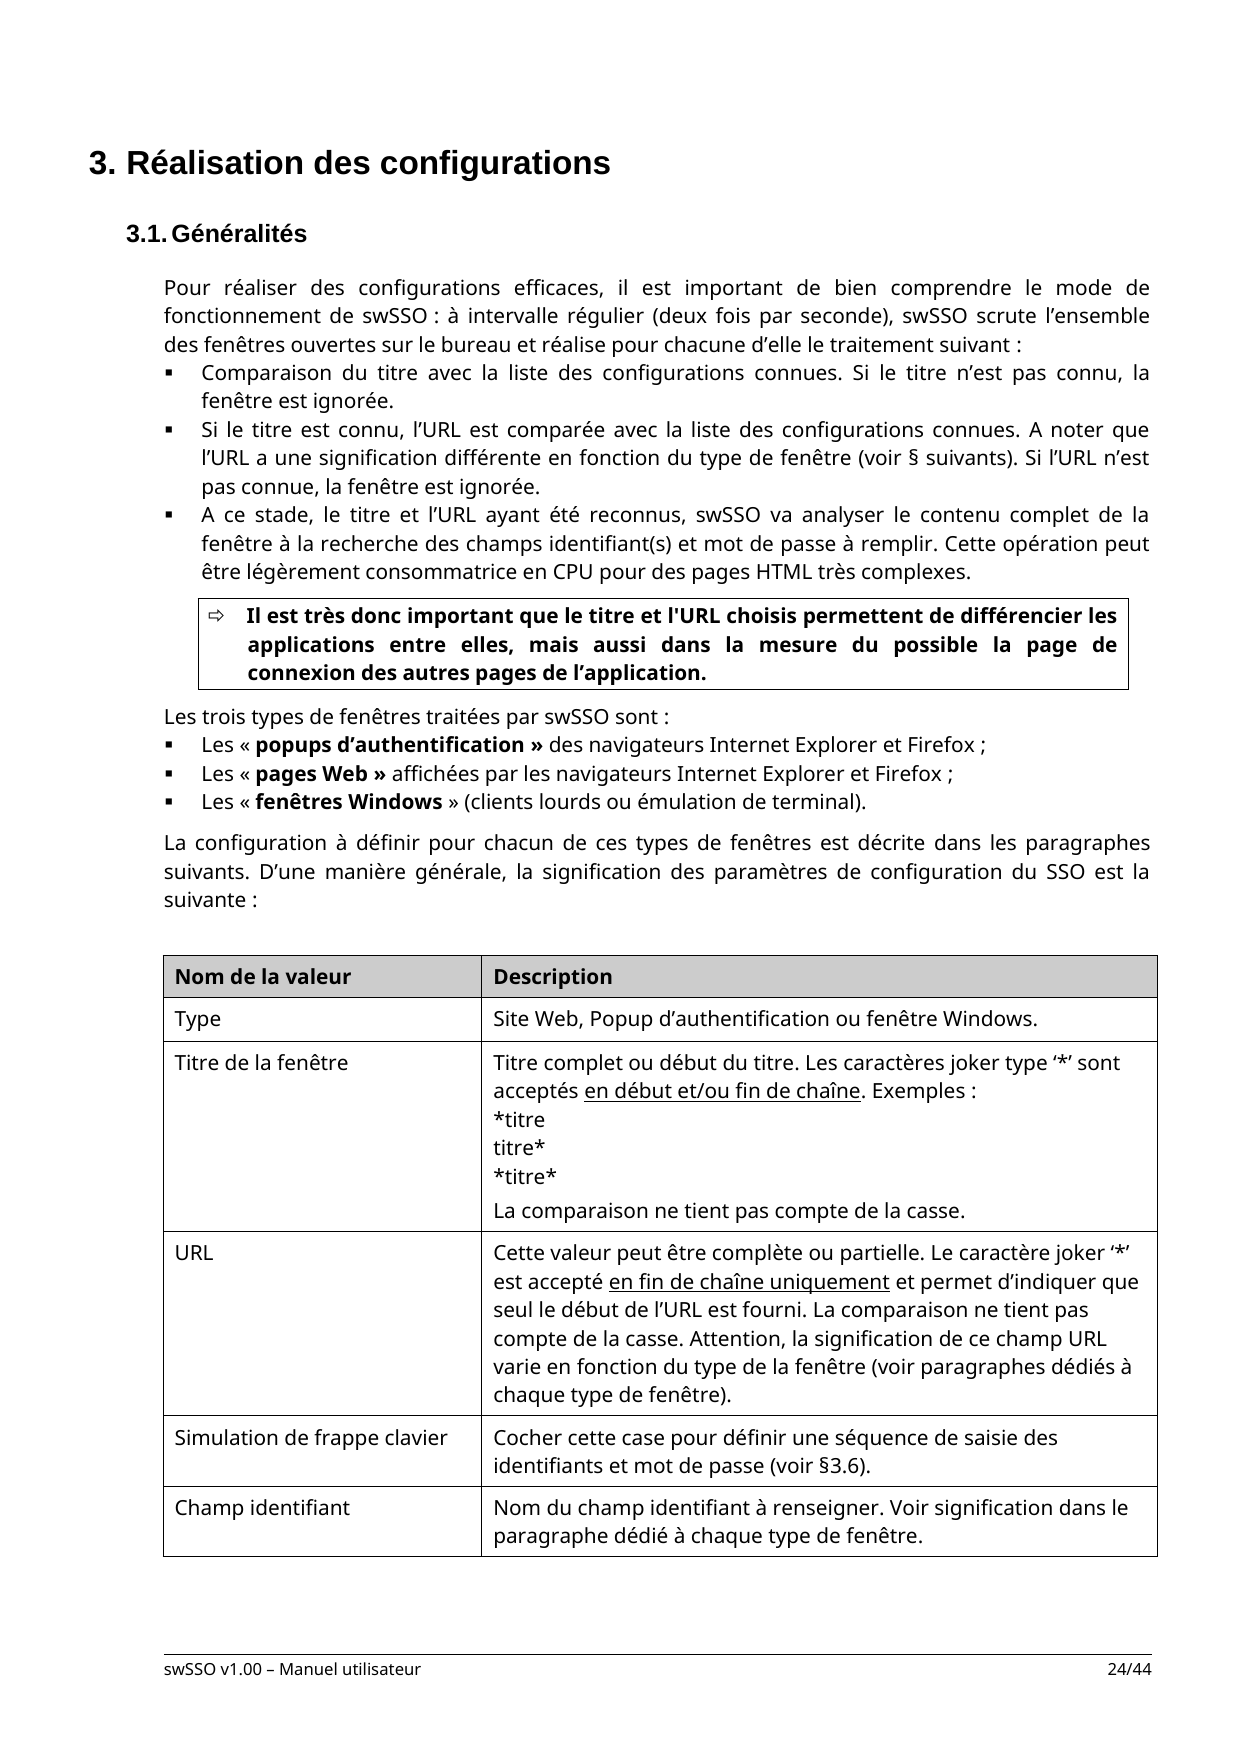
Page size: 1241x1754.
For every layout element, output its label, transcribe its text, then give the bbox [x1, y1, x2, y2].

table_cell Type [164, 998, 481, 1041]
table_cell Simulation de frappe clavier [164, 1416, 481, 1486]
list Il est très donc important que le titre et l'URL choisis permettent de différencier les applications entre elles, mais aussi dans la mesure du possible la page de connexion des autres pages de l’application. [199, 599, 1128, 689]
text La configuration à définir pour chacun de ces types de fenêtres est décrite dans les paragraphes suivants. D’une manière générale, la signification des paramètres de configuration du SSO est la suivante : [164, 828, 1152, 914]
table_cell Site Web, Popup d’authentification ou fenêtre Windows. [482, 998, 1157, 1041]
text Pour réaliser des configurations efficaces, il est important de bien comprendre le mode de fonctionnement de swSSO : à intervalle régulier (deux fois par seconde), swSSO scrute l’ensemble des fenêtres ouvertes sur le bureau et réalise pour chacune d’elle le traitement suivant : [164, 273, 1152, 358]
table_cell Titre de la fenêtre [164, 1042, 481, 1231]
list A ce stade, le titre et l’URL ayant été reconnus, swSSO va analyser le contenu complet de la fenêtre à la recherche des champs identifiant(s) et mot de passe à remplir. Cette opération peut être légèrement consommatrice en CPU pour des pages HTML très complexes. [164, 500, 1152, 586]
list Les « popups d’authentification » des navigateurs Internet Explorer et Firefox ; [164, 731, 1152, 759]
subtitle Généralités [126, 219, 1152, 248]
table_cell Titre complet ou début du titre. Les caractères joker type ‘*’ sont acceptés en début et/ou fin de chaîne. Exemples : *titre titre* *titre* La comparaison ne tient pas compte de la casse. [482, 1042, 1157, 1231]
table_cell Champ identifiant [164, 1487, 481, 1556]
list Les « pages Web » affichées par les navigateurs Internet Explorer et Firefox ; [164, 759, 1152, 787]
table_header Description [482, 956, 1157, 997]
table_cell Cocher cette case pour définir une séquence de saisie des identifiants et mot de passe (voir §3.6). [482, 1416, 1157, 1486]
table_header Nom de la valeur [164, 956, 481, 997]
table_cell Cette valeur peut être complète ou partielle. Le caractère joker ‘*’ est accepté en fin de chaîne uniquement et permet d’indiquer que seul le début de l’URL est fourni. La comparaison ne tient pas compte de la casse. Attention, la signification de ce champ URL varie en fonction du type de la fenêtre (voir paragraphes dédiés à chaque type de fenêtre). [482, 1232, 1157, 1415]
list Comparaison du titre avec la liste des configurations connues. Si le titre n’est pas connu, la fenêtre est ignorée. [164, 358, 1152, 415]
table_cell Nom du champ identifiant à renseigner. Voir signification dans le paragraphe dédié à chaque type de fenêtre. [482, 1487, 1157, 1556]
list Les « fenêtres Windows » (clients lourds ou émulation de terminal). [164, 787, 1152, 816]
text Les trois types de fenêtres traitées par swSSO sont : [164, 702, 1152, 731]
table_cell URL [164, 1232, 481, 1415]
subtitle Réalisation des configurations [89, 143, 1152, 182]
list Si le titre est connu, l’URL est comparée avec la liste des configurations connues. A noter que l’URL a une signification différente en fonction du type de fenêtre (voir § suivants). Si l’URL n’est pas connue, la fenêtre est ignorée. [164, 415, 1152, 500]
